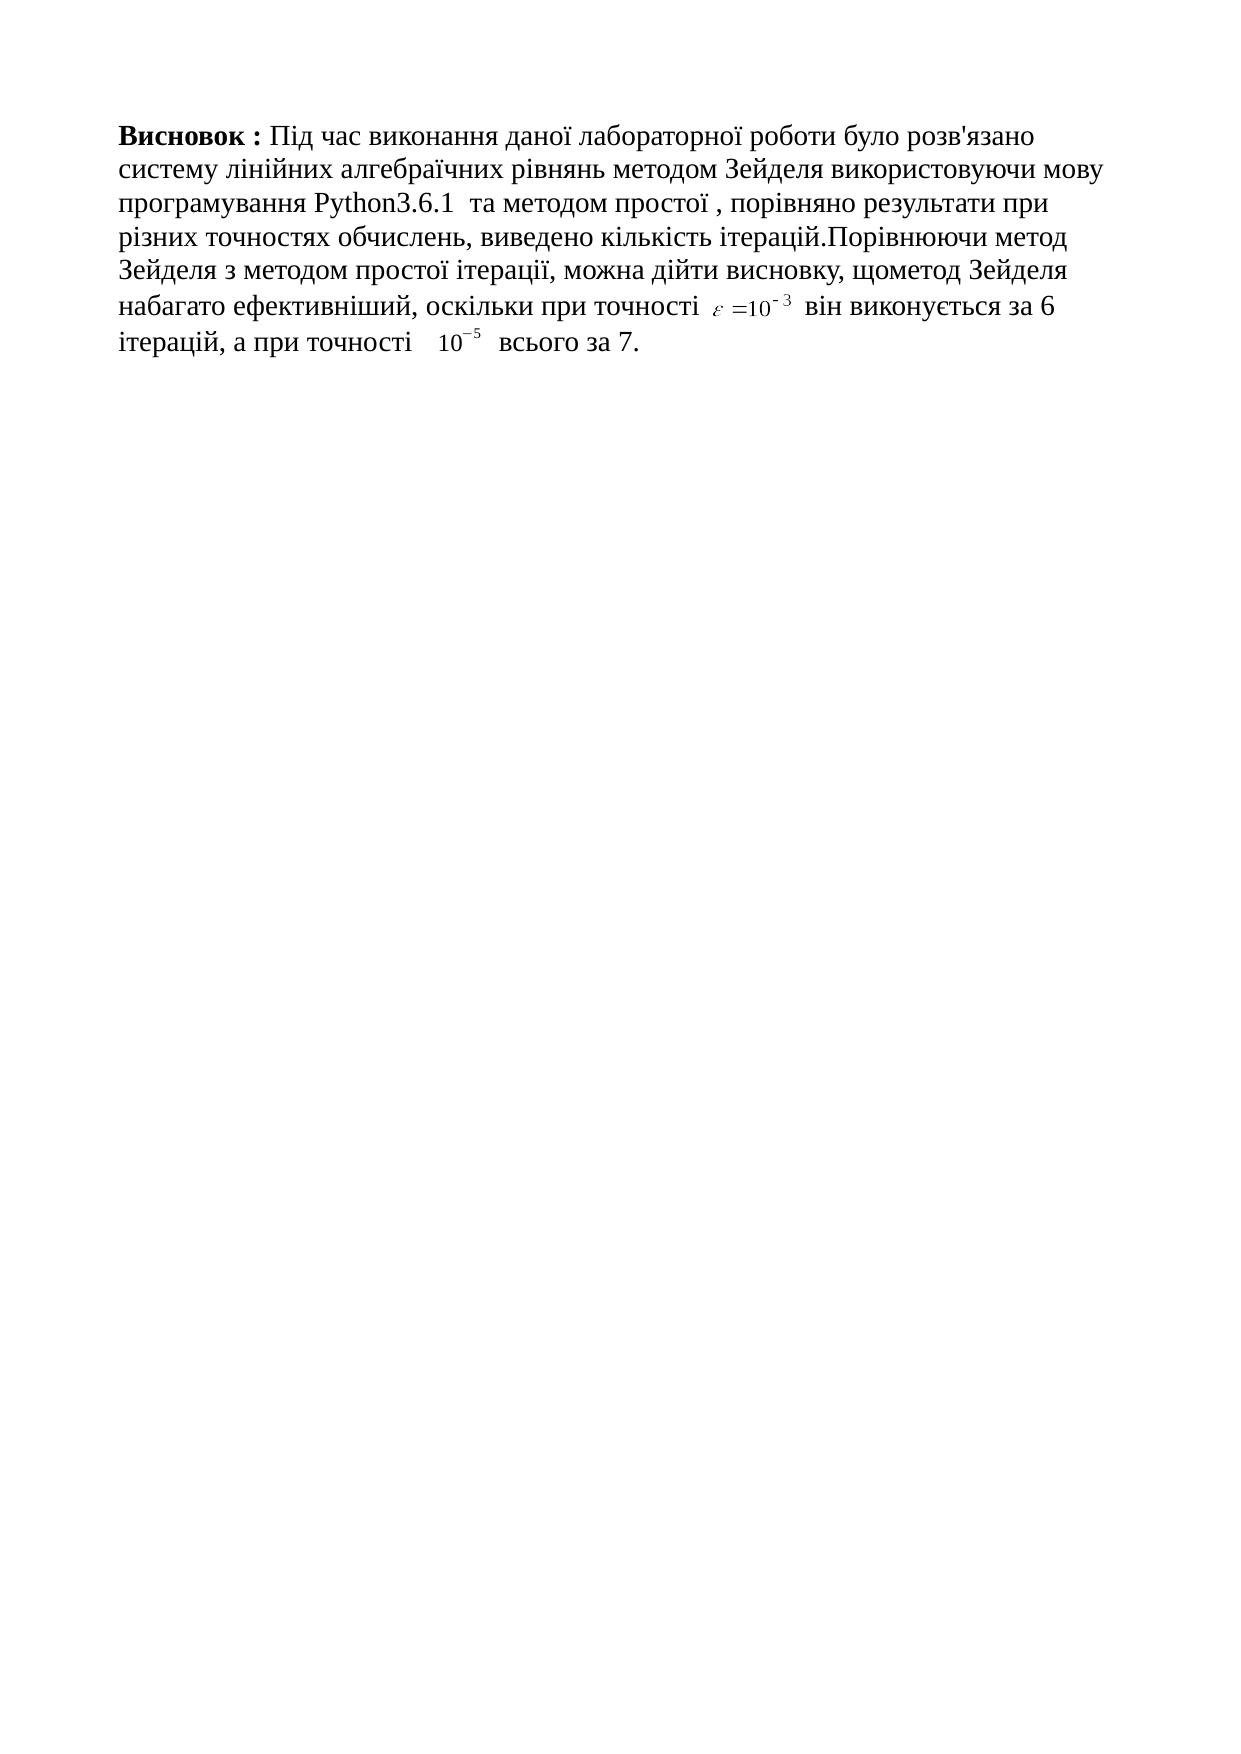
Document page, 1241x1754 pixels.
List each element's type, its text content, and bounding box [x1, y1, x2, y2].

text Висновок : Під час виконання даної лабораторної роботи було розв'язано систему лінійних алгебраїчних рівнянь методом Зейделя використовуючи мову програмування Python3.6.1 та методом простої , порівняно результати при різних точностях обчислень, виведено кількість ітерацій.Порівнюючи метод Зейделя з методом простої ітерації, можна дійти висновку, щометод Зейделя набагато ефективніший, оскільки при точності він виконується за 6 ітерацій, а при точності всього за 7. [118, 118, 1122, 357]
